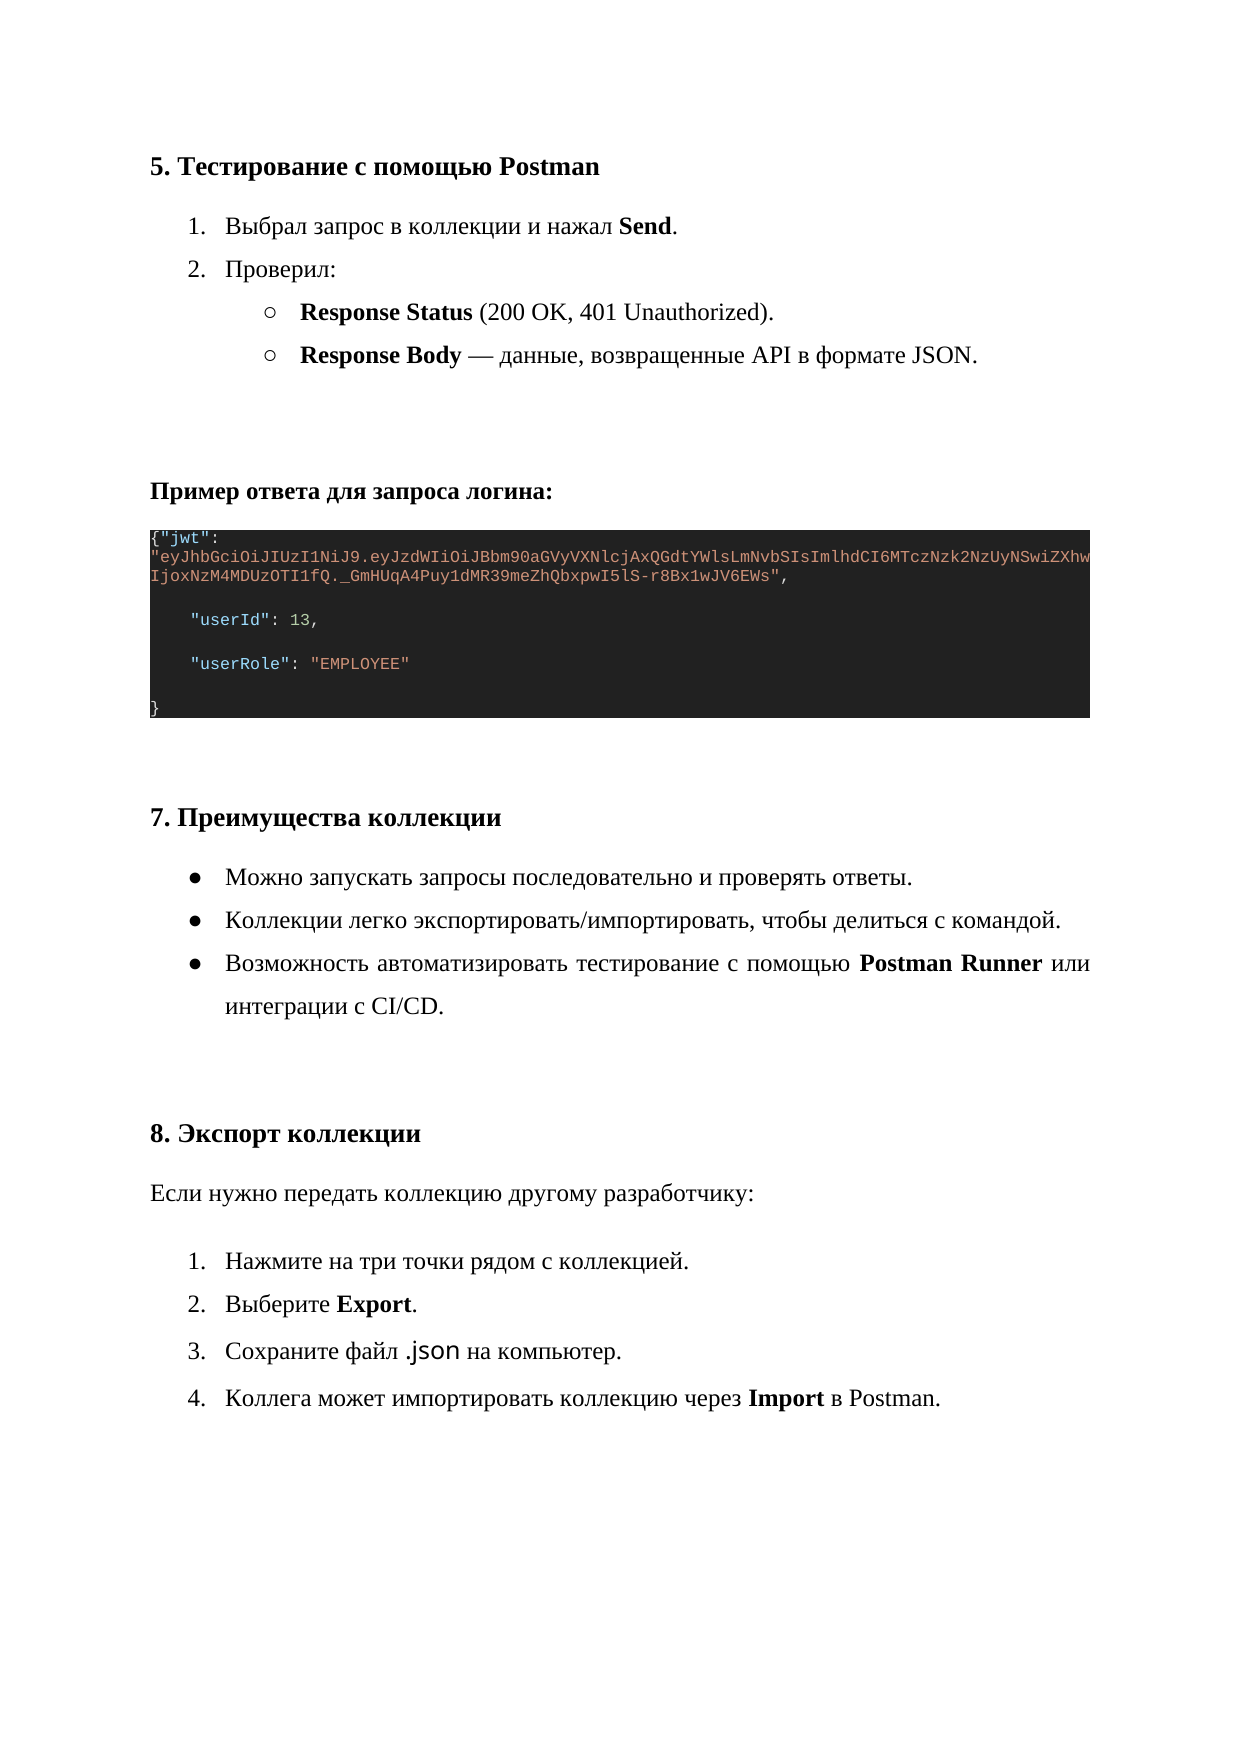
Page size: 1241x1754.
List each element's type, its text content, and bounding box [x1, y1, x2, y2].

list Response Body — данные, возвращенные API в формате JSON. [262, 340, 1090, 369]
list Возможность автоматизировать тестирование с помощью Postman Runner или интеграции с CI/CD. [187, 948, 1090, 1020]
text "userId": 13, [150, 612, 1090, 631]
list Response Status (200 OK, 401 Unauthorized). [262, 297, 1090, 326]
text Пример ответа для запроса логина: [150, 476, 1090, 505]
subtitle 8. Экспорт коллекции [150, 1117, 1090, 1148]
list Можно запускать запросы последовательно и проверять ответы. [187, 862, 1090, 891]
list Коллекции легко экспортировать/импортировать, чтобы делиться с командой. [187, 905, 1090, 934]
subtitle 5. Тестирование с помощью Postman [150, 150, 1090, 181]
list Выбрал запрос в коллекции и нажал Send. [187, 211, 1090, 239]
list Коллега может импортировать коллекцию через Import в Postman. [187, 1383, 1090, 1412]
text "userRole": "EMPLOYEE" [150, 656, 1090, 674]
list Выберите Export. [187, 1289, 1090, 1318]
text } [150, 699, 1090, 718]
subtitle 7. Преимущества коллекции [150, 801, 1090, 832]
list Сохраните файл .json на компьютер. [187, 1332, 1090, 1366]
list Проверил: [187, 254, 1090, 283]
text {"jwt": "eyJhbGciOiJIUzI1NiJ9.eyJzdWIiOiJBbm90aGVyVXNlcjAxQGdtYWlsLmNvbSIsImlhdCI6MTczNzk2NzUyNSwiZXhwIjoxNzM4MDUzOTI1fQ._GmHUqA4Puy1dMR39meZhQbxpwI5lS-r8Bx1wJV6EWs", [150, 530, 1090, 587]
list Нажмите на три точки рядом с коллекцией. [187, 1246, 1090, 1275]
text Если нужно передать коллекцию другому разработчику: [150, 1178, 1090, 1207]
